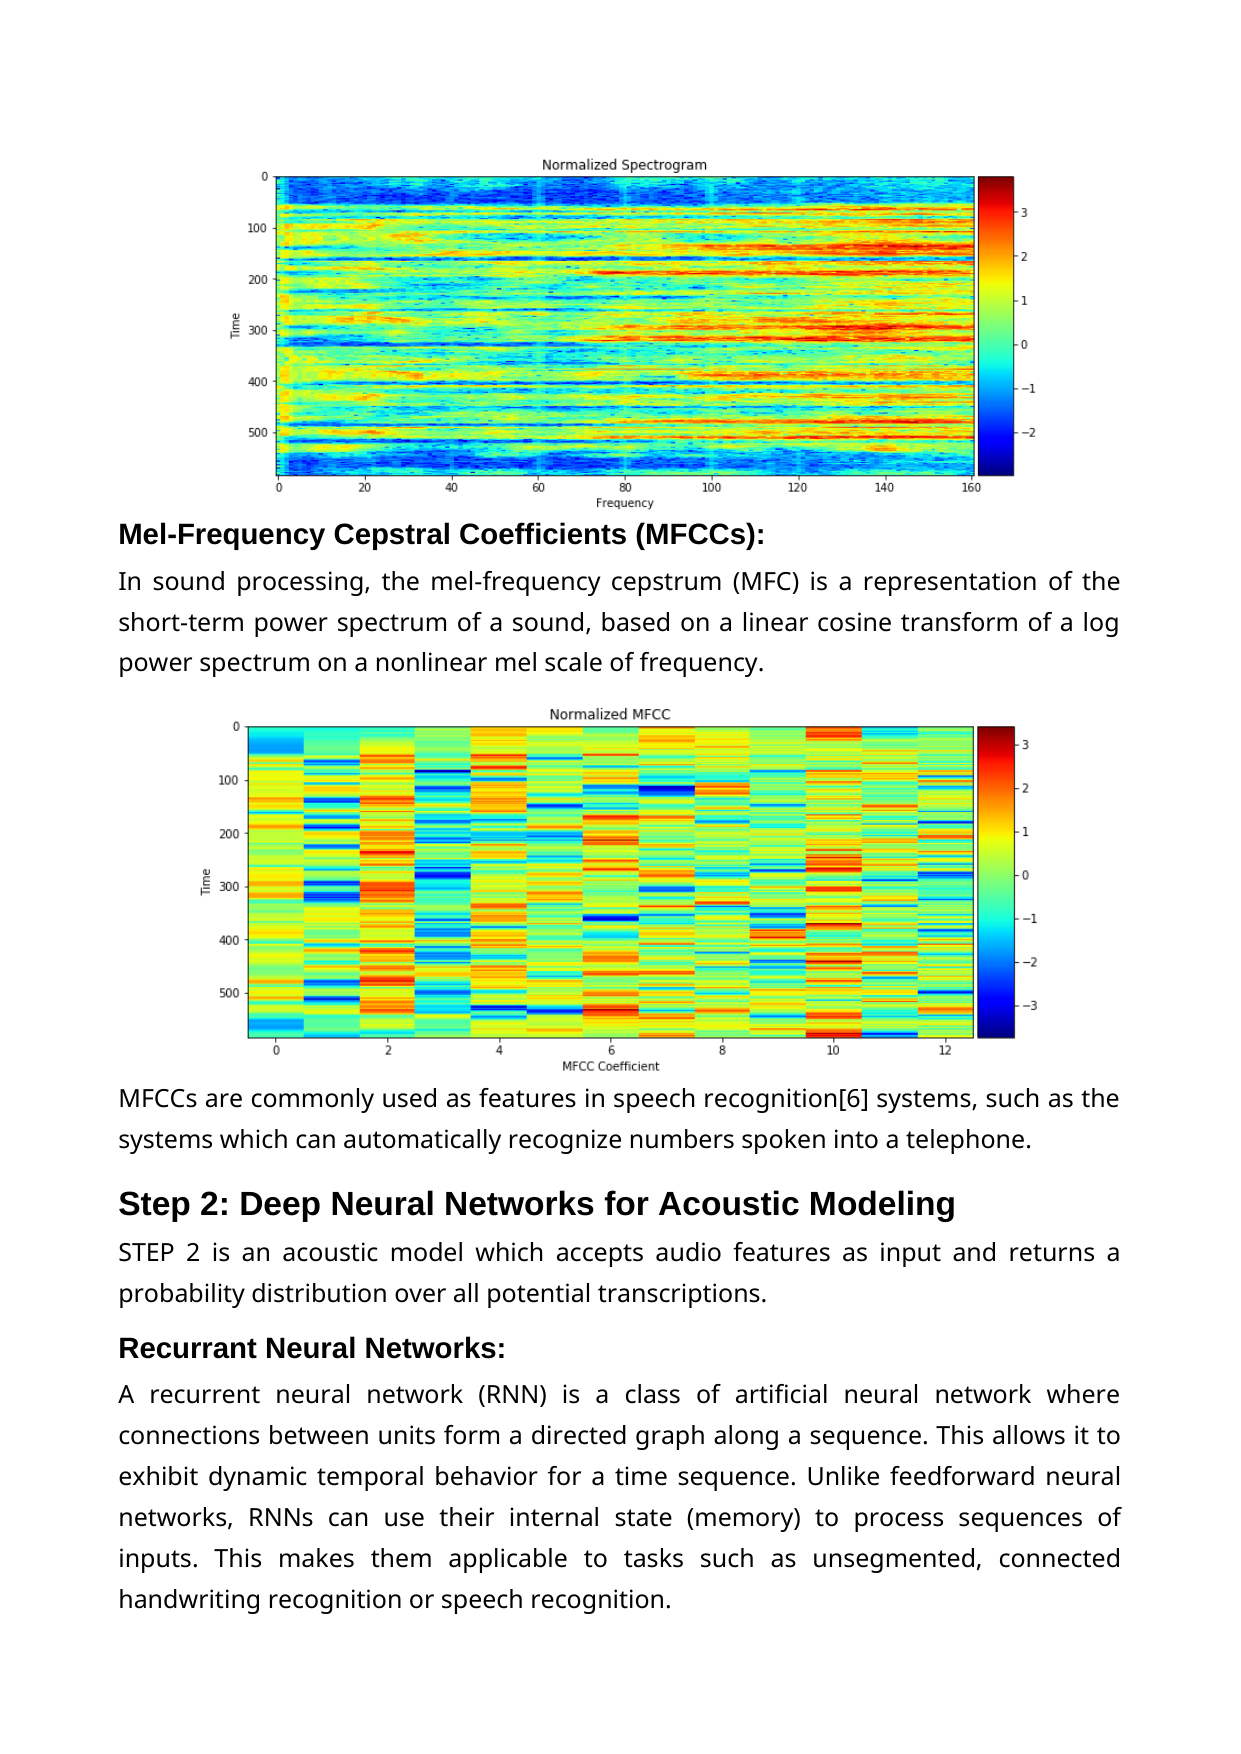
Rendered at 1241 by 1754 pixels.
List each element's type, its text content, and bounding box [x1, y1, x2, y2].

subtitle Recurrant Neural Networks: [118, 1331, 1122, 1365]
text A recurrent neural network (RNN) is a class of artificial neural network where connections between units form a directed graph along a sequence. This allows it to exhibit dynamic temporal behavior for a time sequence. Unlike feedforward neural networks, RNNs can use their internal state (memory) to process sequences of inputs. This makes them applicable to tasks such as unsegmented, connected handwriting recognition or speech recognition. [118, 1377, 1122, 1615]
text In sound processing, the mel-frequency cepstrum (MFC) is a representation of the short-term power spectrum of a sound, based on a linear cosine transform of a log power spectrum on a nonlinear mel scale of frequency. [118, 563, 1122, 679]
subtitle Step 2: Deep Neural Networks for Acoustic Modeling [118, 1183, 1122, 1222]
text MFCCs are commonly used as features in speech recognition[6] systems, such as the systems which can automatically recognize numbers spoken into a telephone. [118, 700, 1122, 1156]
subtitle Mel-Frequency Cepstral Coefficients (MFCCs): [118, 167, 1122, 551]
text STEP 2 is an acoustic model which accepts audio features as input and returns a probability distribution over all potential transcriptions. [118, 1235, 1122, 1309]
picture [224, 151, 1044, 517]
picture [194, 700, 1046, 1081]
